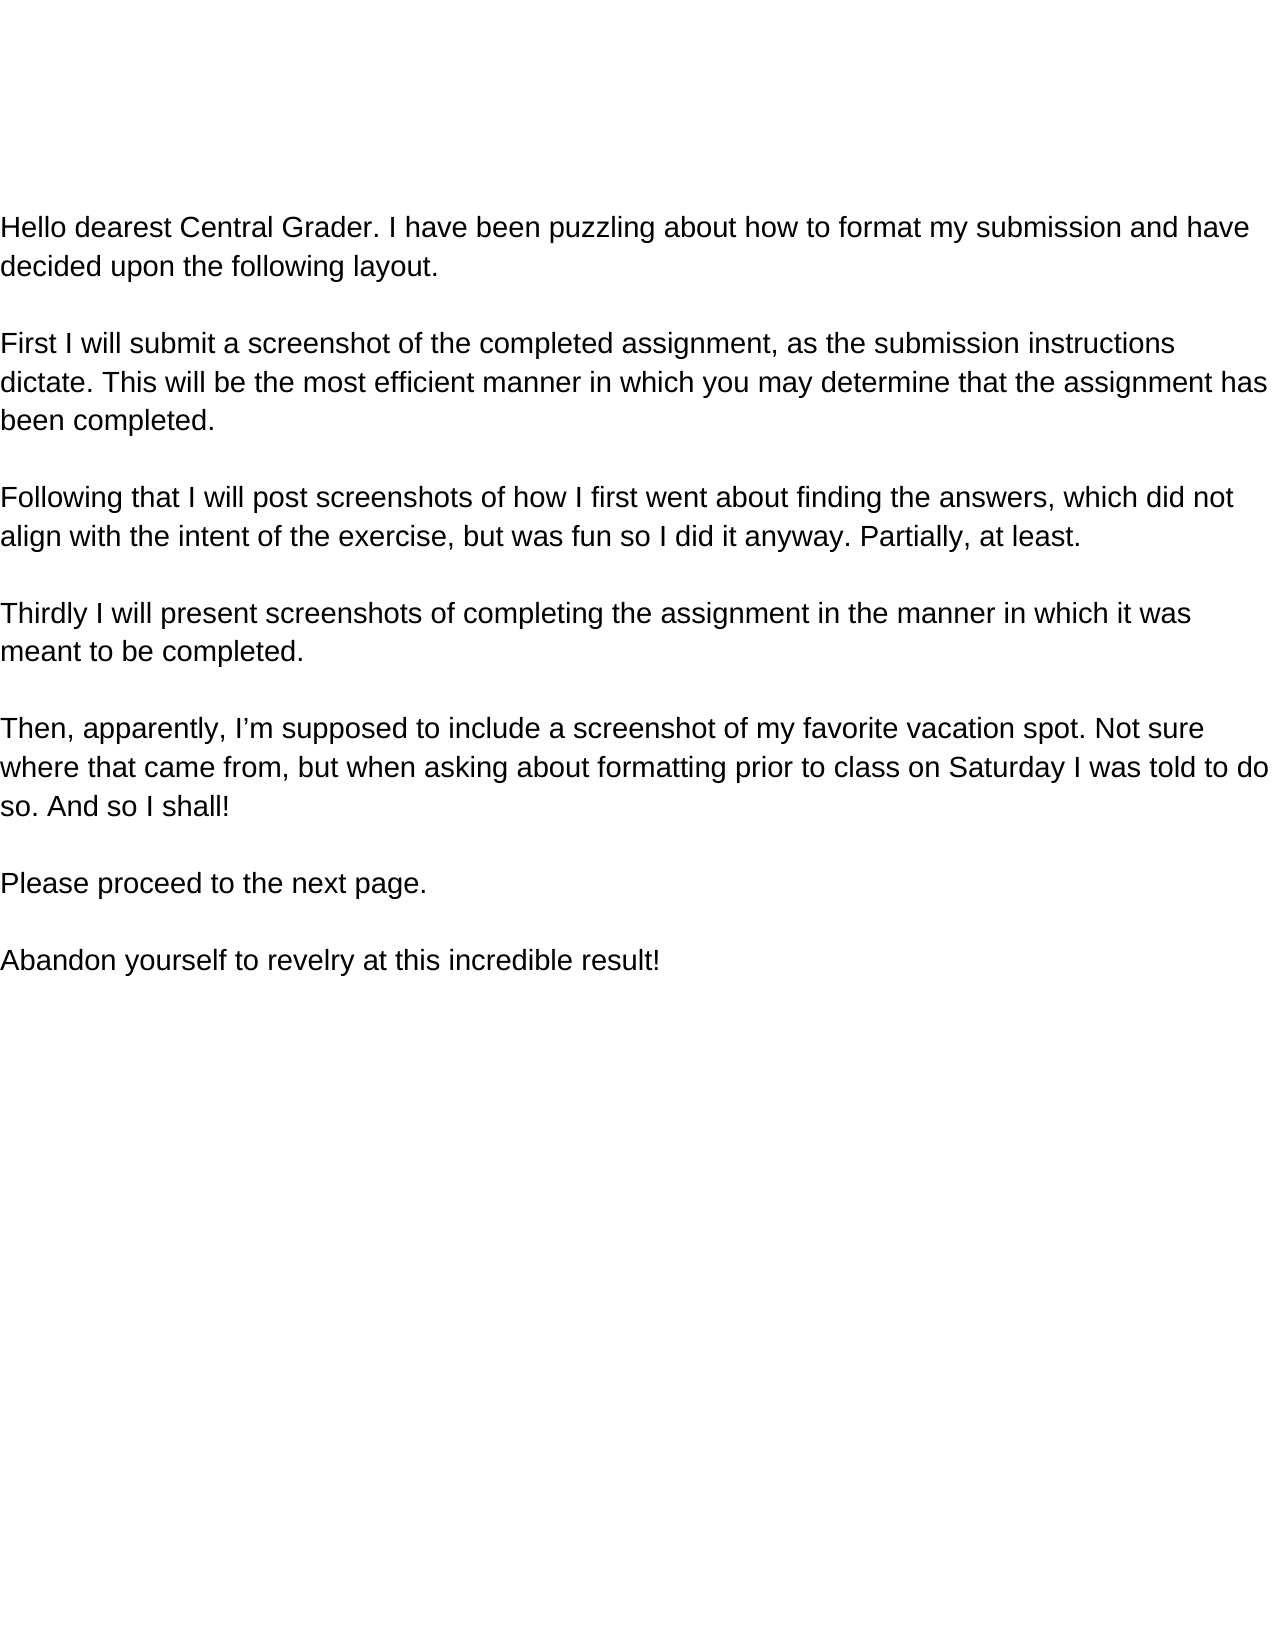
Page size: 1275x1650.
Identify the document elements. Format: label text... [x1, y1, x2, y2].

text Hello dearest Central Grader. I have been puzzling about how to format my submission and have decided upon the following layout. First I will submit a screenshot of the completed assignment, as the submission instructions dictate. This will be the most efficient manner in which you may determine that the assignment has been completed. [0, 210, 1275, 437]
text Following that I will post screenshots of how I first went about finding the answers, which did not align with the intent of the exercise, but was fun so I did it anyway. Partially, at least. [0, 480, 1275, 552]
text Then, apparently, I’m supposed to include a screenshot of my favorite vacation spot. Not sure where that came from, but when asking about formatting prior to class on Saturday I was told to do so. And so I shall! Please proceed to the next page. Abandon yourself to revelry at this incredible result! [0, 711, 1275, 976]
text Thirdly I will present screenshots of completing the assignment in the manner in which it was meant to be completed. [0, 596, 1275, 668]
